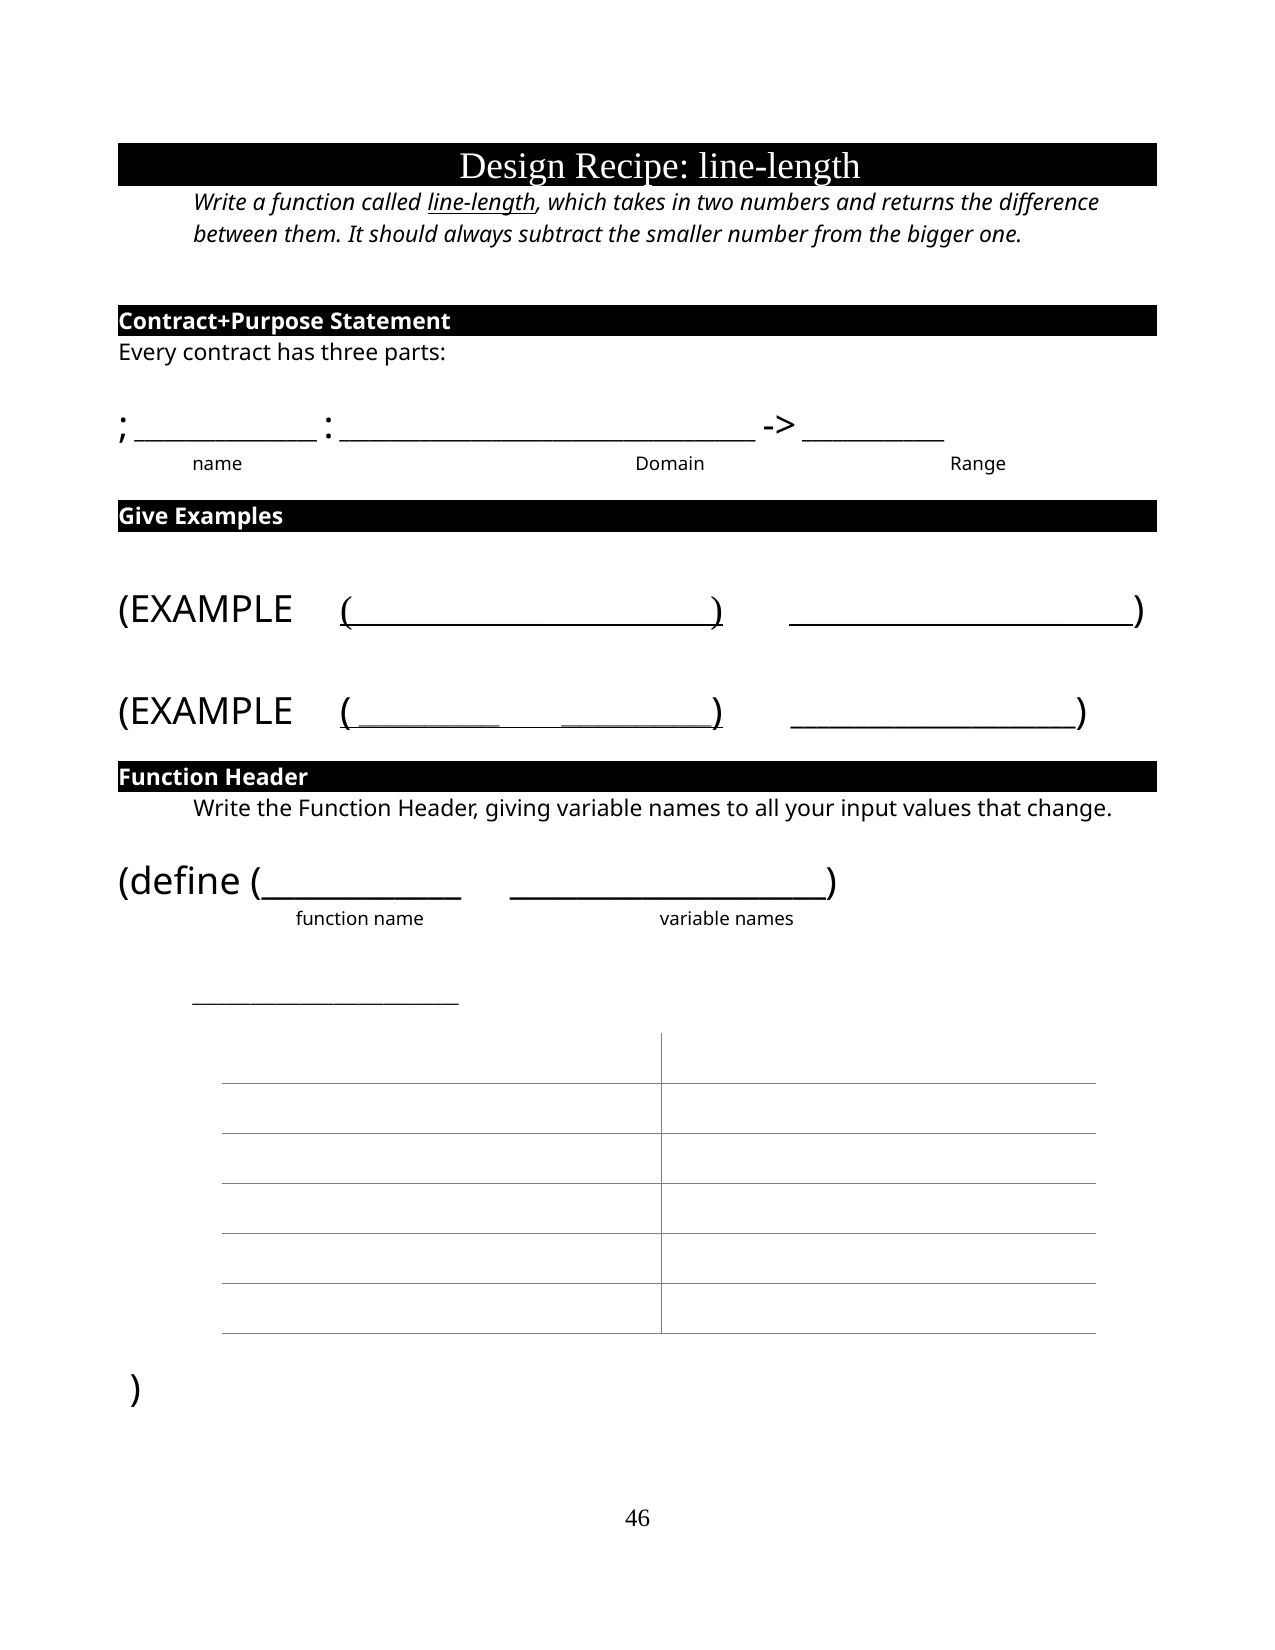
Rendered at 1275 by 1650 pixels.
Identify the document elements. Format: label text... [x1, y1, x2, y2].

text function name variable names [118, 906, 1157, 931]
text (EXAMPLE ( _______________ ______) ______________________ ) [118, 583, 1157, 634]
table_cell [222, 1134, 661, 1183]
table_cell [222, 1284, 661, 1332]
table_cell [662, 1234, 1096, 1282]
table_cell [662, 1284, 1096, 1332]
list Write a function called line-length, which takes in two numbers and returns the difference between them. It should always subtract the smaller number from the bigger one. [156, 186, 1157, 280]
table_cell [662, 1184, 1096, 1233]
table_header [662, 1033, 1096, 1083]
list Write the Function Header, giving variable names to all your input values that change. [156, 792, 1157, 823]
table_cell [662, 1134, 1096, 1183]
text )) [118, 1361, 1157, 1412]
subtitle Function Header [118, 761, 1157, 792]
text name Domain Range [118, 450, 1157, 475]
subtitle Give Examples [118, 500, 1157, 532]
table_header [222, 1033, 661, 1083]
table_cell [222, 1084, 661, 1133]
table_cell [222, 1184, 661, 1233]
subtitle Contract+Purpose Statement [118, 305, 1157, 336]
text (EXAMPLE ( _______________ ________________) ______________________) [118, 685, 1157, 736]
text ________________________________ [118, 982, 1157, 1008]
subtitle Design Recipe: line-length [118, 143, 1157, 186]
text (define (____________ ___________________) [118, 854, 1157, 906]
table_cell [222, 1234, 661, 1282]
text Every contract has three parts: [118, 336, 1157, 367]
text ; __________________ : _________________________________________ -> ______________ [118, 399, 1157, 450]
table_cell [662, 1084, 1096, 1133]
